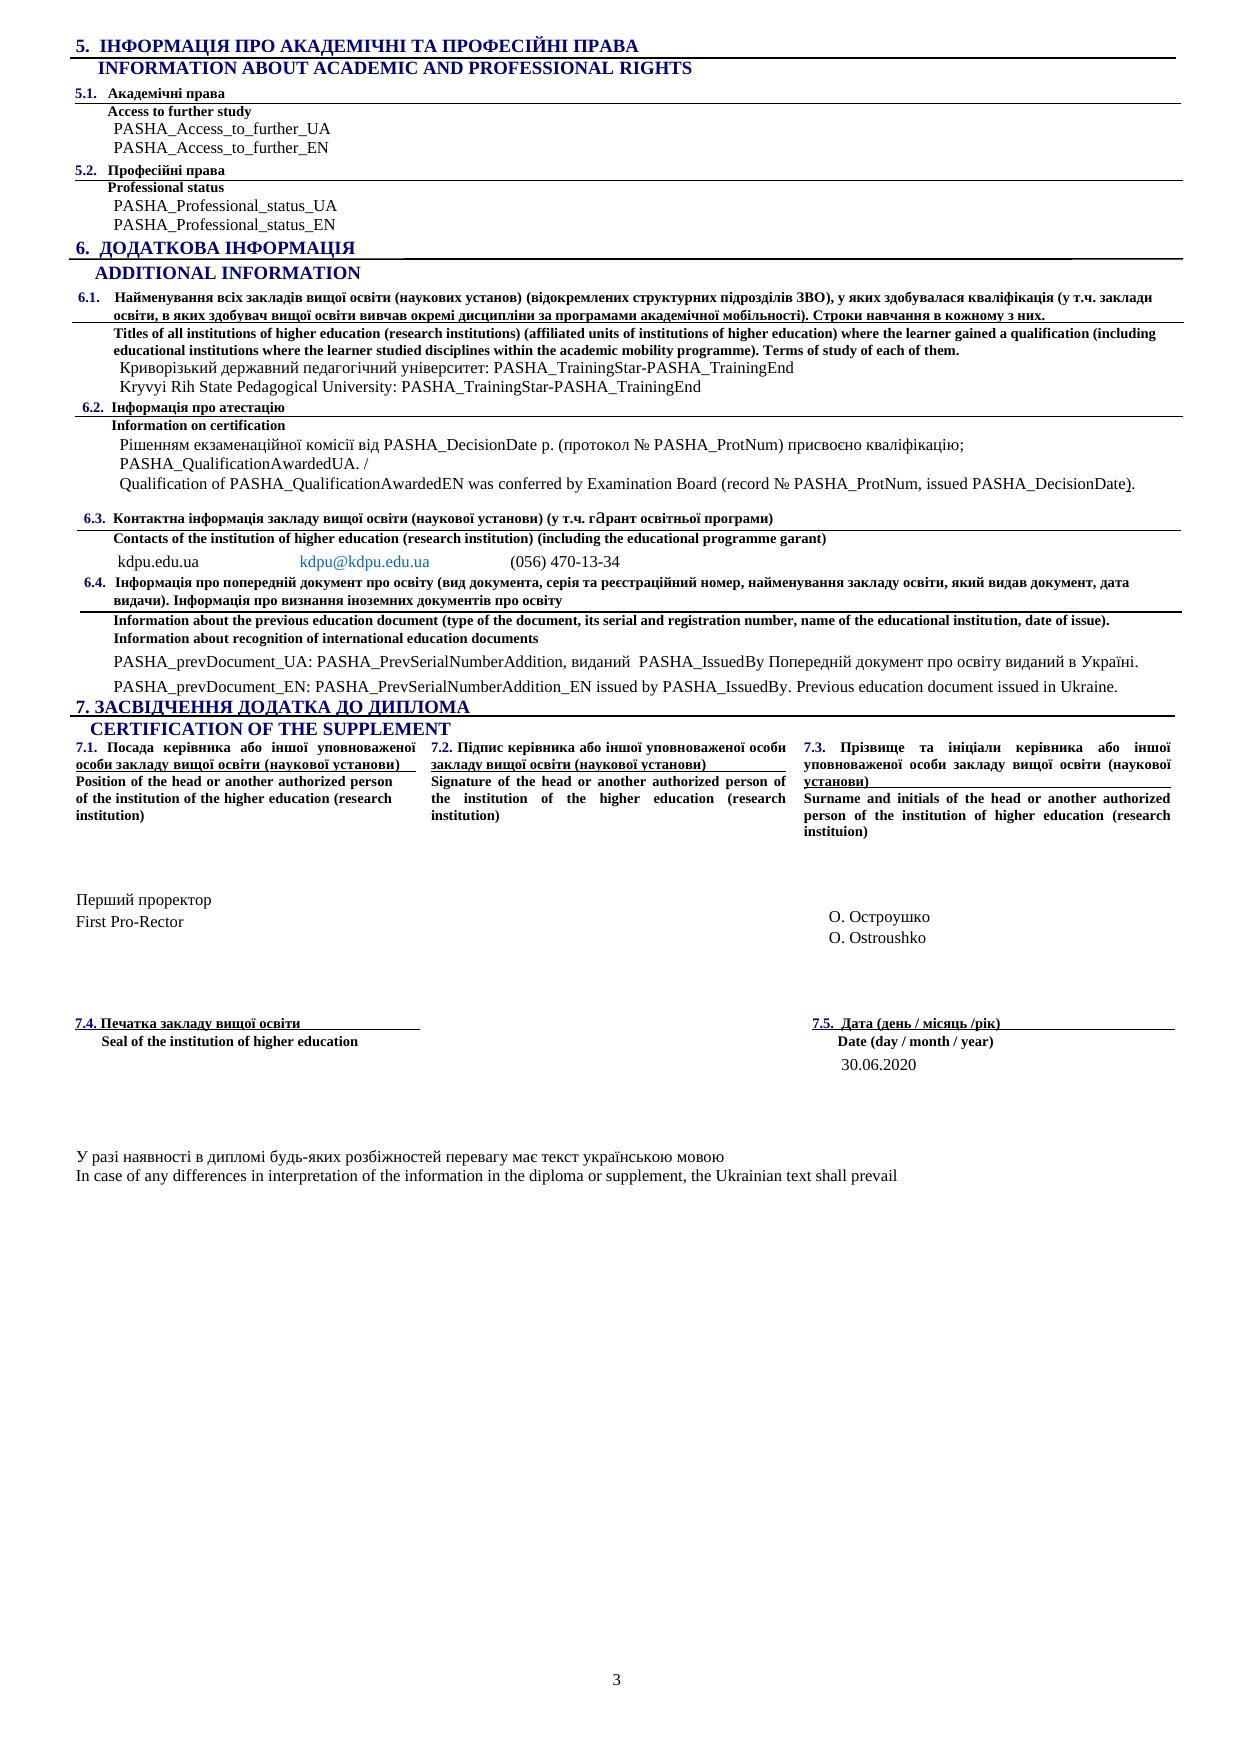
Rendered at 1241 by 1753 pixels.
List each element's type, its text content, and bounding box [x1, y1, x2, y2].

text У разі наявності в дипломі будь-яких розбіжностей перевагу має текст українською мовою [76, 1146, 1182, 1166]
text Перший проректор [76, 889, 263, 908]
text PASHA_Professional_status_UA [113, 196, 1170, 215]
text Qualification of PASHA_QualificationAwardedEN was conferred by Examination Board (record № PASHA_ProtNum, issued PASHA_DecisionDate). [119, 474, 1168, 493]
text Seal of the institution of higher education Date (day / month / year) [76, 1032, 1182, 1049]
list Information about the previous education document (type of the document, its serial and registration number, name of the educational institution, date of issue). Information about recognition of international education documents [84, 612, 1170, 646]
text Titles of all institutions of higher education (research institutions) (affiliated units of institutions of higher education) where the learner gained a qualification (including educational institutions where the learner studied disciplines within the academic mobility programme). Terms of study of each of them. [113, 324, 1182, 358]
text PASHA_prevDocument_EN: PASHA_PrevSerialNumberAddition_EN issued by PASHA_IssuedBy. Previous education document issued in Ukraine. [113, 676, 1170, 696]
list ЗАСВІДЧЕННЯ ДОДАТКА ДО ДИПЛОМА [76, 696, 1182, 717]
text CERTIFICATION OF THE SUPPLEMENT [90, 718, 1182, 739]
text First Pro-Rector [76, 912, 263, 931]
text Криворізький державний педагогічний університет: PASHA_TrainingStar-PASHA_TrainingEnd [119, 358, 1168, 377]
list Signature of the head or another authorized person of the institution of the higher education (research institution) [431, 773, 786, 823]
list 5.2. Професійні права [75, 161, 1184, 178]
text 6.3. Контактна інформація закладу вищої освіти (наукової установи) (у т.ч. гарант освітньої програми) [84, 502, 1161, 528]
list 7.4. Печатка закладу вищої освіти 7.5. Дата (день / місяць /рік) [75, 1014, 1182, 1031]
subtitle ДОДАТКОВА ІНФОРМАЦІЯ [76, 237, 1183, 258]
text Contacts of the institution of higher education (research institution) (including the educational programme garant) [84, 529, 827, 546]
list Surname and initials of the head or another authorized person of the institution of higher education (research instituion) [804, 789, 1171, 840]
subtitle ІНФОРМАЦІЯ ПРО АКАДЕМІЧНІ ТА ПРОФЕСІЙНІ ПРАВА [76, 35, 1183, 57]
text O. Ostroushko [804, 928, 1065, 947]
text 6.2. Інформація про атестацію [82, 399, 1184, 416]
text Information on certification [82, 417, 1184, 433]
text О. Остроушко [804, 907, 1065, 926]
text Рішенням екзаменаційної комісії від PASHA_DecisionDate р. (протокол № PASHA_ProtNum) присвоєно кваліфікацію; PASHA_QualificationAwardedUA. / [119, 434, 1168, 473]
text 30.06.2020 [812, 1055, 1182, 1074]
list Access to further study [82, 102, 335, 119]
text kdpu.edu.ua kdpu@kdpu.edu.ua (056) 470-13-34 [76, 552, 1168, 571]
list 7.3. Прізвище та ініціали керівника або іншої уповноваженої особи закладу вищої освіти (наукової установи) [804, 739, 1171, 787]
list 7.2. Підпис керівника або іншої уповноваженої особи закладу вищої освіти (наукової установи) [431, 739, 786, 771]
subtitle INFORMATION ABOUT ACADEMIC AND PROFESSIONAL RIGHTS [79, 57, 749, 78]
text 7.1. Посада керівника або іншої уповноваженої особи закладу вищої освіти (наукової установи) [76, 739, 416, 771]
text 6.1. Найменування всіх закладів вищої освіти (наукових установ) (відокремлених структурних підрозділів ЗВО), у яких здобувалася кваліфікація (у т.ч. заклади освіти, в яких здобувач вищої освіти вивчав окремі дисципліни за програмами академічної мобільності). Строки навчання в кожному з них. [78, 289, 1182, 324]
text PASHA_Professional_status_EN [113, 215, 1170, 234]
list Professional status [82, 179, 1184, 196]
text Position of the head or another authorized person of the institution of the higher education (research institution) [76, 773, 393, 823]
text In case of any differences in interpretation of the information in the diploma or supplement, the Ukrainian text shall prevail [76, 1166, 1182, 1185]
text PASHA_Access_to_further_EN [113, 138, 1170, 157]
text PASHA_Access_to_further_UA [113, 119, 1170, 138]
list Інформація про попередній документ про освіту (вид документа, серія та реєстраційний номер, найменування закладу освіти, який видав документ, дата видачи). Інформація про визнання іноземних документів про освіту [84, 574, 1170, 608]
text PASHA_prevDocument_UA: PASHA_PrevSerialNumberAddition, виданий PASHA_IssuedBy Попередній документ про освіту виданий в Україні. [113, 652, 1170, 671]
text Kryvyi Rih State Pedagogical University: PASHA_TrainingStar-PASHA_TrainingEnd [119, 377, 1168, 396]
list Академічні права [75, 85, 1184, 102]
subtitle ADDITIONAL INFORMATION [76, 262, 394, 283]
